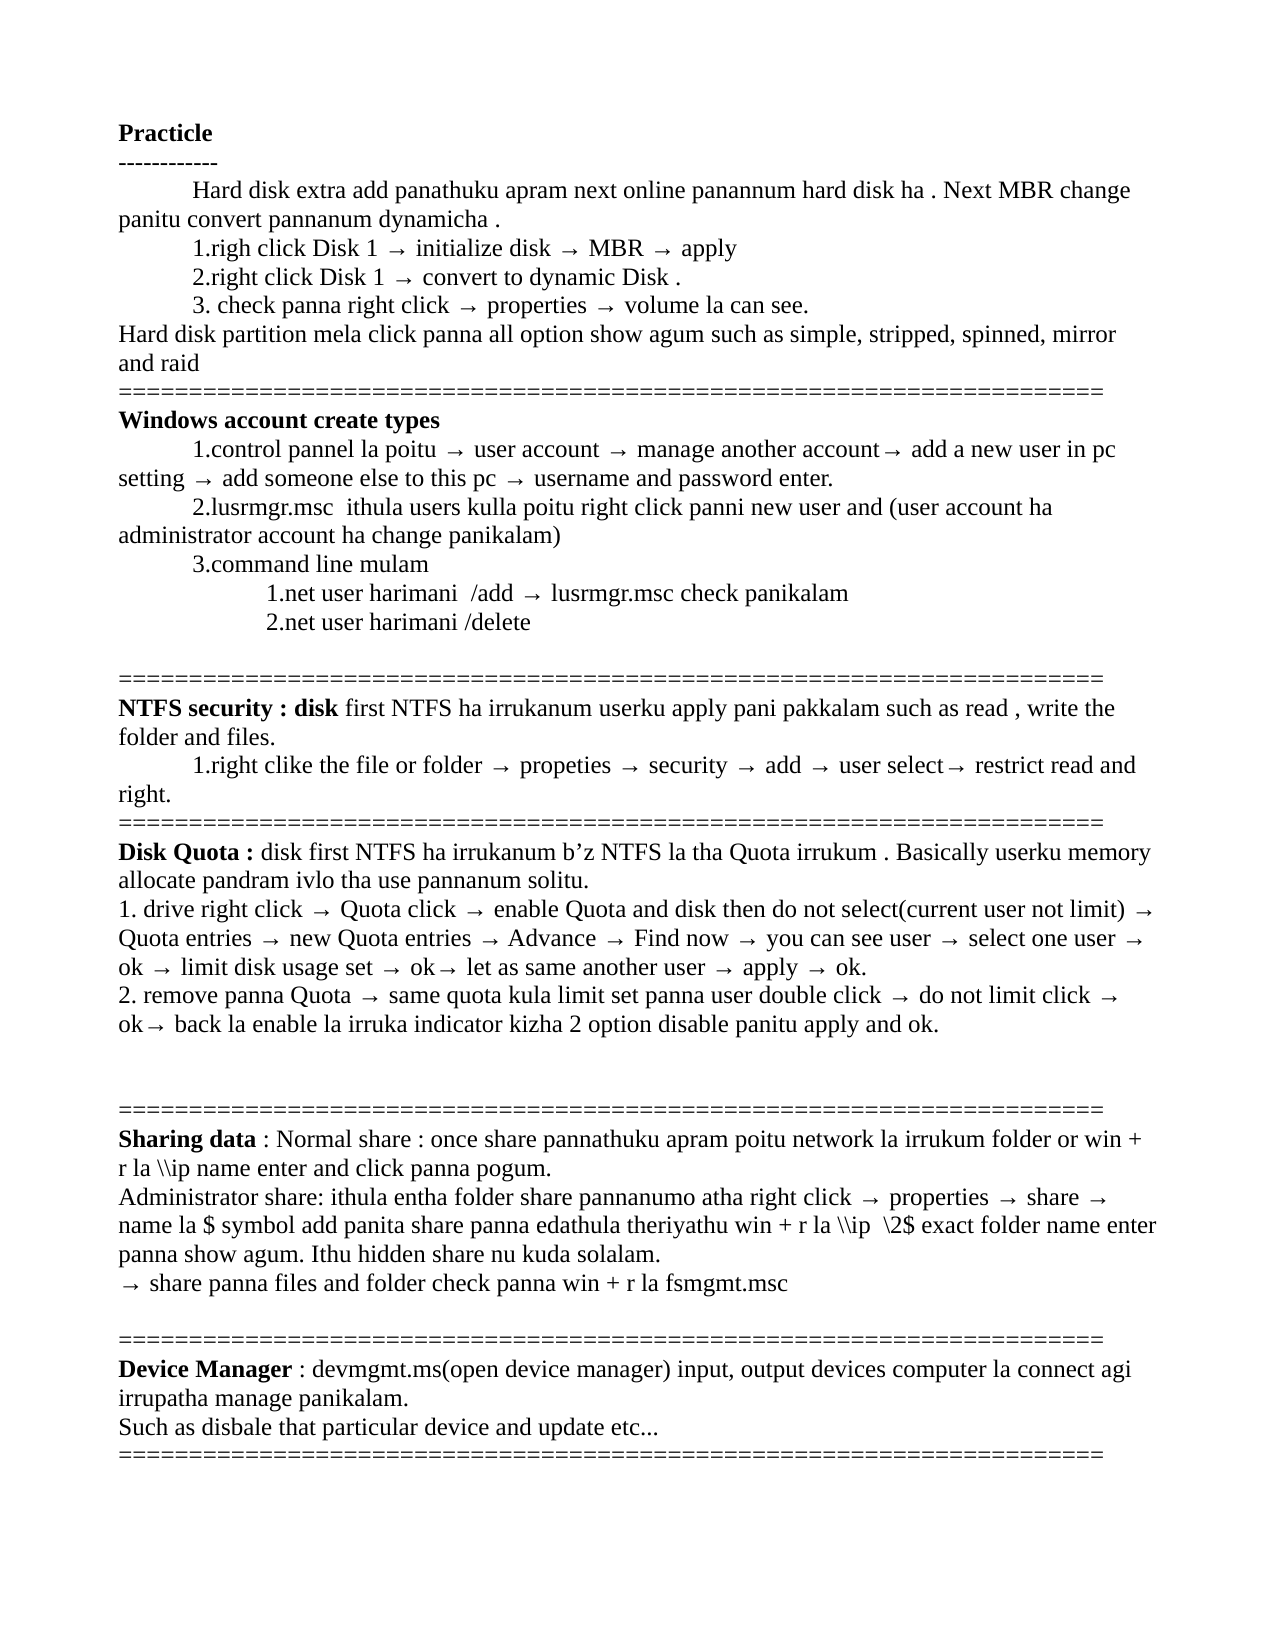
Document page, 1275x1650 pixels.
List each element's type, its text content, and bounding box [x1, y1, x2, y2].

text 2.right click Disk 1 → convert to dynamic Disk . [118, 262, 1157, 291]
text Device Manager : devmgmt.ms(open device manager) input, output devices computer la connect agi irrupatha manage panikalam. [118, 1354, 1157, 1412]
text Practicle [118, 118, 1157, 147]
text 3.command line mulam [118, 549, 1157, 578]
text ====================================================================== [118, 377, 1157, 406]
text ====================================================================== [118, 1441, 1157, 1469]
text 1.right clike the file or folder → propeties → security → add → user select→ restrict read and right. [118, 751, 1157, 808]
text NTFS security : disk first NTFS ha irrukanum userku apply pani pakkalam such as read , write the folder and files. [118, 693, 1157, 751]
text → share panna files and folder check panna win + r la fsmgmt.msc [118, 1268, 1157, 1297]
text 2.net user harimani /delete [118, 607, 1157, 636]
text Sharing data : Normal share : once share pannathuku apram poitu network la irrukum folder or win + r la \\ip name enter and click panna pogum. [118, 1124, 1157, 1182]
text ------------ [118, 147, 1157, 176]
text ====================================================================== [118, 664, 1157, 693]
text Hard disk partition mela click panna all option show agum such as simple, stripped, spinned, mirror and raid [118, 319, 1157, 377]
text 1.net user harimani /add → lusrmgr.msc check panikalam [118, 578, 1157, 607]
text Windows account create types [118, 406, 1157, 434]
text 2. remove panna Quota → same quota kula limit set panna user double click → do not limit click → ok→ back la enable la irruka indicator kizha 2 option disable panitu apply and ok. [118, 981, 1157, 1038]
text 2.lusrmgr.msc ithula users kulla poitu right click panni new user and (user account ha administrator account ha change panikalam) [118, 492, 1157, 549]
text 1.control pannel la poitu → user account → manage another account→ add a new user in pc setting → add someone else to this pc → username and password enter. [118, 434, 1157, 492]
text Disk Quota : disk first NTFS ha irrukanum b’z NTFS la tha Quota irrukum . Basically userku memory allocate pandram ivlo tha use pannanum solitu. [118, 837, 1157, 894]
text Hard disk extra add panathuku apram next online panannum hard disk ha . Next MBR change panitu convert pannanum dynamicha . [118, 176, 1157, 233]
text Administrator share: ithula entha folder share pannanumo atha right click → properties → share → name la $ symbol add panita share panna edathula theriyathu win + r la \\ip \2$ exact folder name enter panna show agum. Ithu hidden share nu kuda solalam. [118, 1182, 1157, 1268]
text 1. drive right click → Quota click → enable Quota and disk then do not select(current user not limit) → Quota entries → new Quota entries → Advance → Find now → you can see user → select one user → ok → limit disk usage set → ok→ let as same another user → apply → ok. [118, 894, 1157, 981]
text 3. check panna right click → properties → volume la can see. [118, 291, 1157, 319]
text 1.righ click Disk 1 → initialize disk → MBR → apply [118, 233, 1157, 262]
text Such as disbale that particular device and update etc... [118, 1412, 1157, 1441]
text ====================================================================== [118, 808, 1157, 837]
text ====================================================================== [118, 1096, 1157, 1124]
text ====================================================================== [118, 1326, 1157, 1354]
